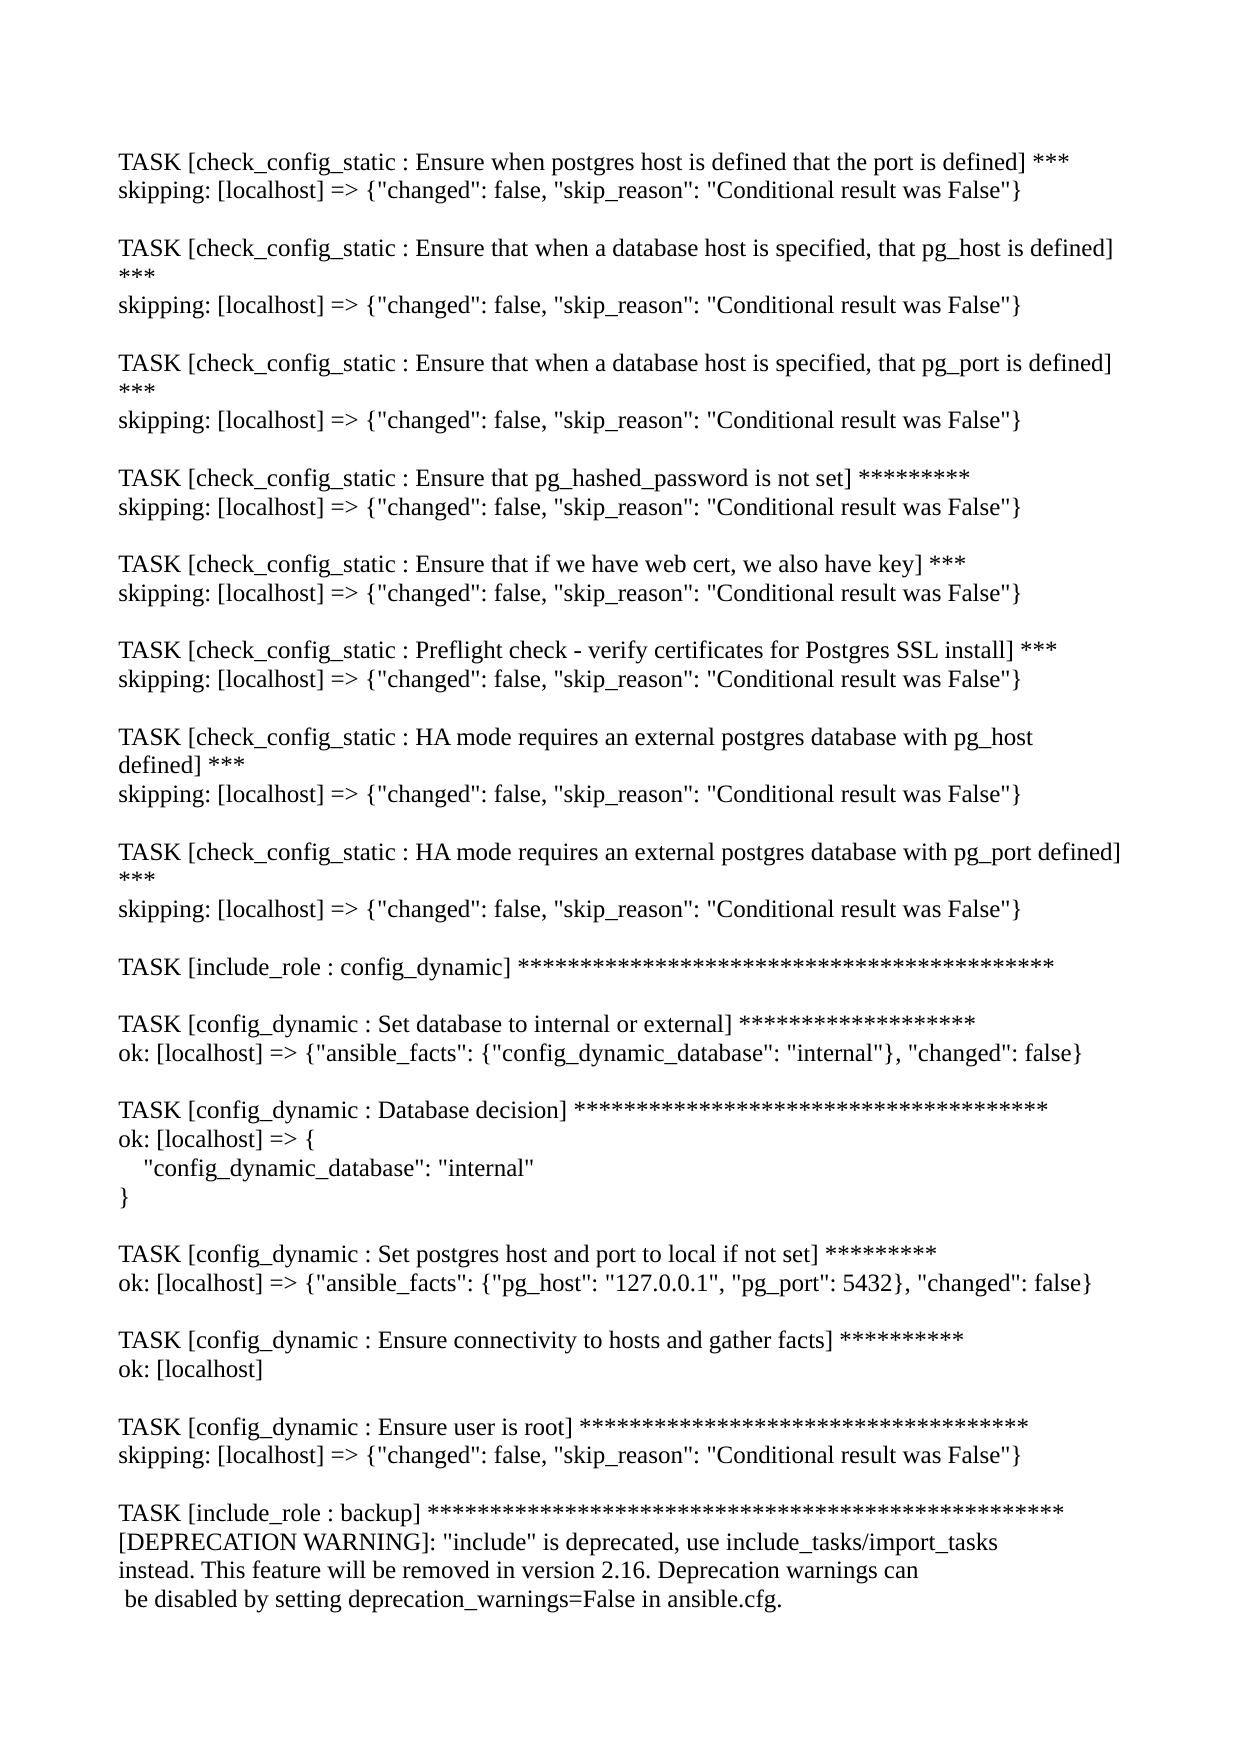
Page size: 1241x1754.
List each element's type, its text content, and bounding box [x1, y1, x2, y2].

text be disabled by setting deprecation_warnings=False in ansible.cfg. [118, 1584, 1122, 1613]
text skipping: [localhost] => {"changed": false, "skip_reason": "Conditional result was False"} [118, 492, 1122, 521]
text ok: [localhost] => { [118, 1124, 1122, 1153]
text TASK [config_dynamic : Database decision] ************************************** [118, 1096, 1122, 1124]
text TASK [check_config_static : Ensure that when a database host is specified, that pg_port is defined] *** [118, 348, 1122, 406]
text ok: [localhost] [118, 1354, 1122, 1383]
text ok: [localhost] => {"ansible_facts": {"config_dynamic_database": "internal"}, "changed": false} [118, 1038, 1122, 1067]
text TASK [include_role : backup] *************************************************** [118, 1498, 1122, 1527]
text TASK [check_config_static : Ensure when postgres host is defined that the port is defined] *** [118, 147, 1122, 176]
text skipping: [localhost] => {"changed": false, "skip_reason": "Conditional result was False"} [118, 291, 1122, 319]
text skipping: [localhost] => {"changed": false, "skip_reason": "Conditional result was False"} [118, 894, 1122, 923]
text "config_dynamic_database": "internal" [118, 1153, 1122, 1182]
text TASK [check_config_static : HA mode requires an external postgres database with pg_host defined] *** [118, 722, 1122, 779]
text TASK [check_config_static : Preflight check - verify certificates for Postgres SSL install] *** [118, 636, 1122, 664]
text [DEPRECATION WARNING]: "include" is deprecated, use include_tasks/import_tasks [118, 1527, 1122, 1556]
text skipping: [localhost] => {"changed": false, "skip_reason": "Conditional result was False"} [118, 176, 1122, 204]
text skipping: [localhost] => {"changed": false, "skip_reason": "Conditional result was False"} [118, 1441, 1122, 1469]
text } [118, 1182, 1122, 1211]
text TASK [check_config_static : Ensure that if we have web cert, we also have key] *** [118, 549, 1122, 578]
text TASK [config_dynamic : Ensure user is root] ************************************ [118, 1412, 1122, 1441]
text TASK [check_config_static : Ensure that pg_hashed_password is not set] ********* [118, 463, 1122, 492]
text TASK [check_config_static : HA mode requires an external postgres database with pg_port defined] *** [118, 837, 1122, 894]
text ok: [localhost] => {"ansible_facts": {"pg_host": "127.0.0.1", "pg_port": 5432}, "changed": false} [118, 1268, 1122, 1297]
text skipping: [localhost] => {"changed": false, "skip_reason": "Conditional result was False"} [118, 664, 1122, 693]
text TASK [config_dynamic : Set database to internal or external] ******************* [118, 1009, 1122, 1038]
text skipping: [localhost] => {"changed": false, "skip_reason": "Conditional result was False"} [118, 779, 1122, 808]
text skipping: [localhost] => {"changed": false, "skip_reason": "Conditional result was False"} [118, 578, 1122, 607]
text TASK [check_config_static : Ensure that when a database host is specified, that pg_host is defined] *** [118, 233, 1122, 291]
text skipping: [localhost] => {"changed": false, "skip_reason": "Conditional result was False"} [118, 406, 1122, 434]
text instead. This feature will be removed in version 2.16. Deprecation warnings can [118, 1556, 1122, 1584]
text TASK [config_dynamic : Ensure connectivity to hosts and gather facts] ********** [118, 1326, 1122, 1354]
text TASK [config_dynamic : Set postgres host and port to local if not set] ********* [118, 1239, 1122, 1268]
text TASK [include_role : config_dynamic] ******************************************* [118, 952, 1122, 981]
